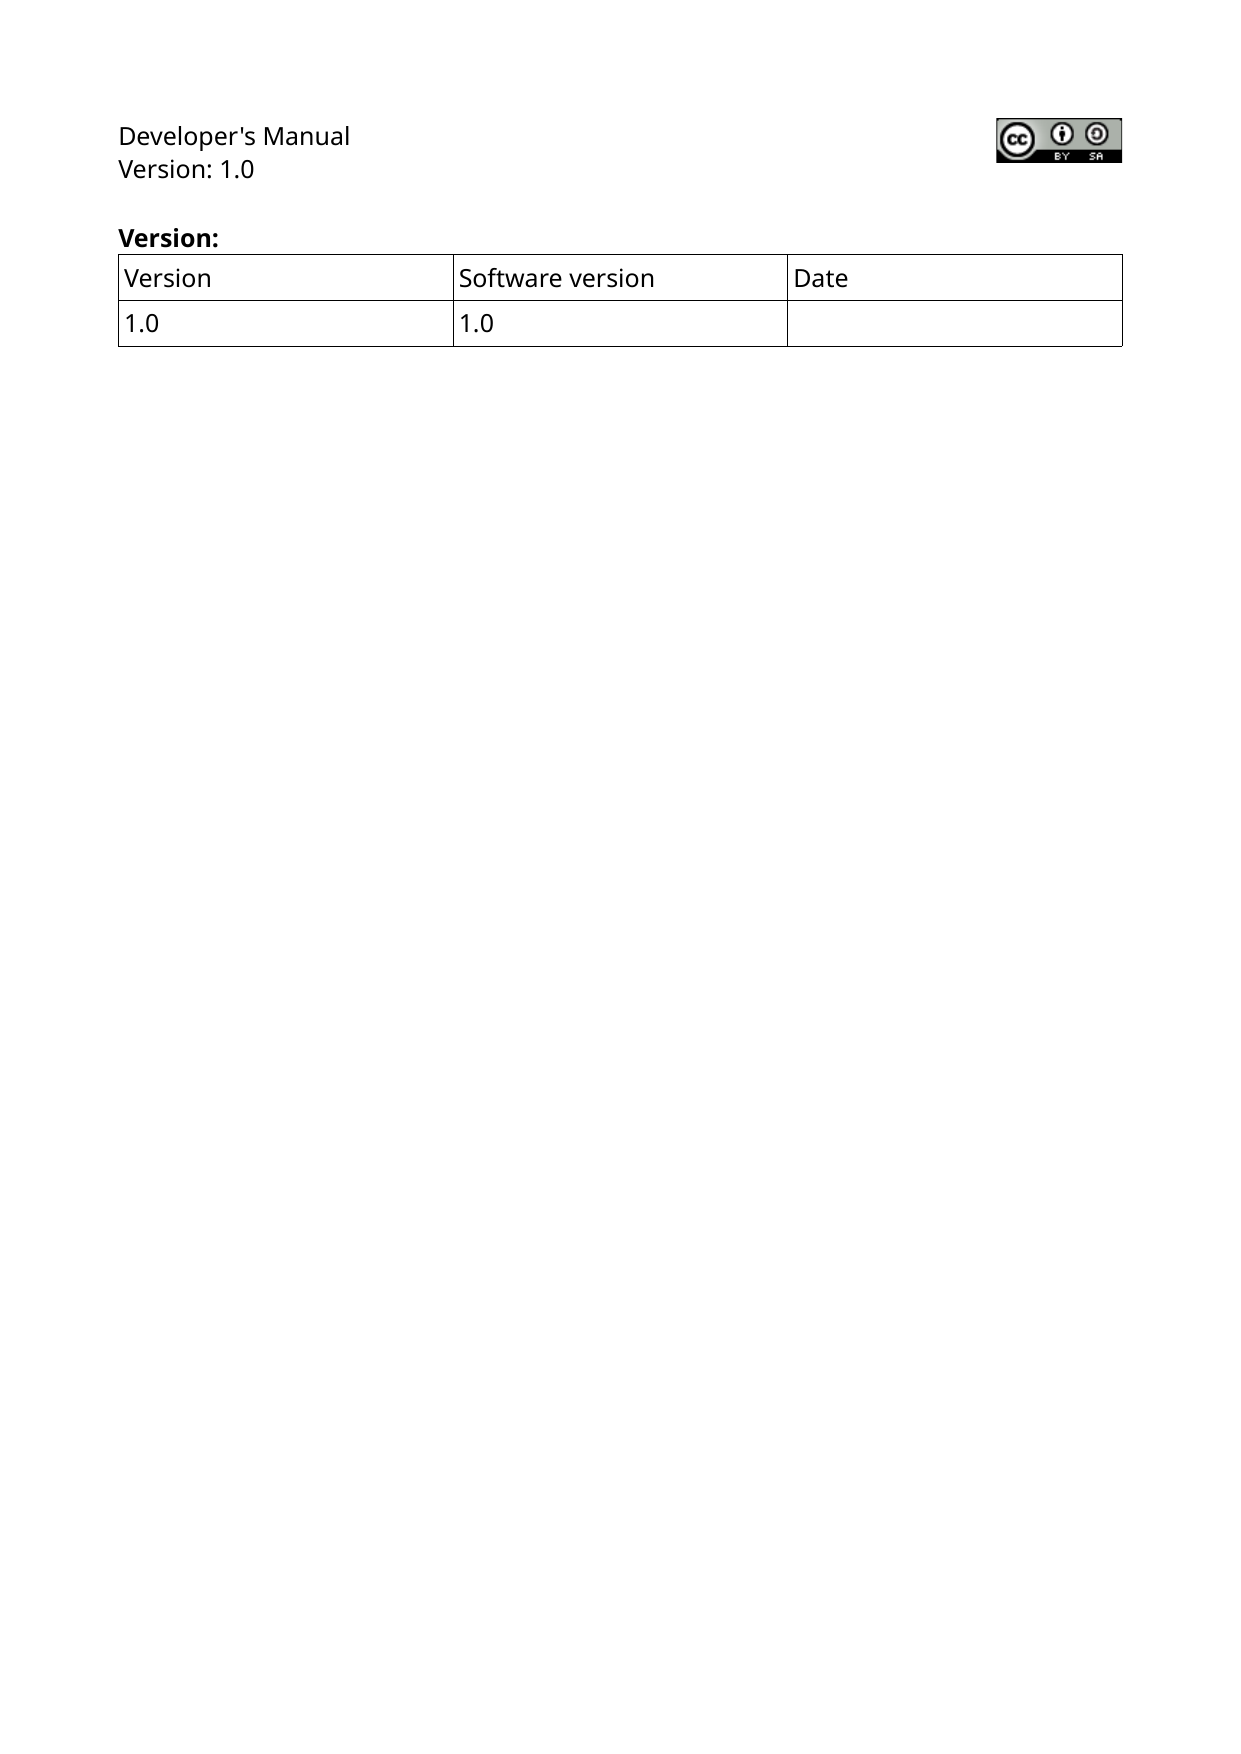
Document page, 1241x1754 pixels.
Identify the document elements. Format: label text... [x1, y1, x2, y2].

table_header Software version [454, 255, 787, 300]
table_header Version [119, 255, 453, 300]
text Version: [118, 220, 1122, 254]
table_cell [788, 301, 1122, 346]
text Version: 1.0 [118, 152, 1122, 186]
table_header Date [788, 255, 1122, 300]
table_cell 1.0 [454, 301, 787, 346]
text Developer's Manual [118, 118, 996, 152]
picture [996, 118, 1123, 163]
table_cell 1.0 [119, 301, 453, 346]
